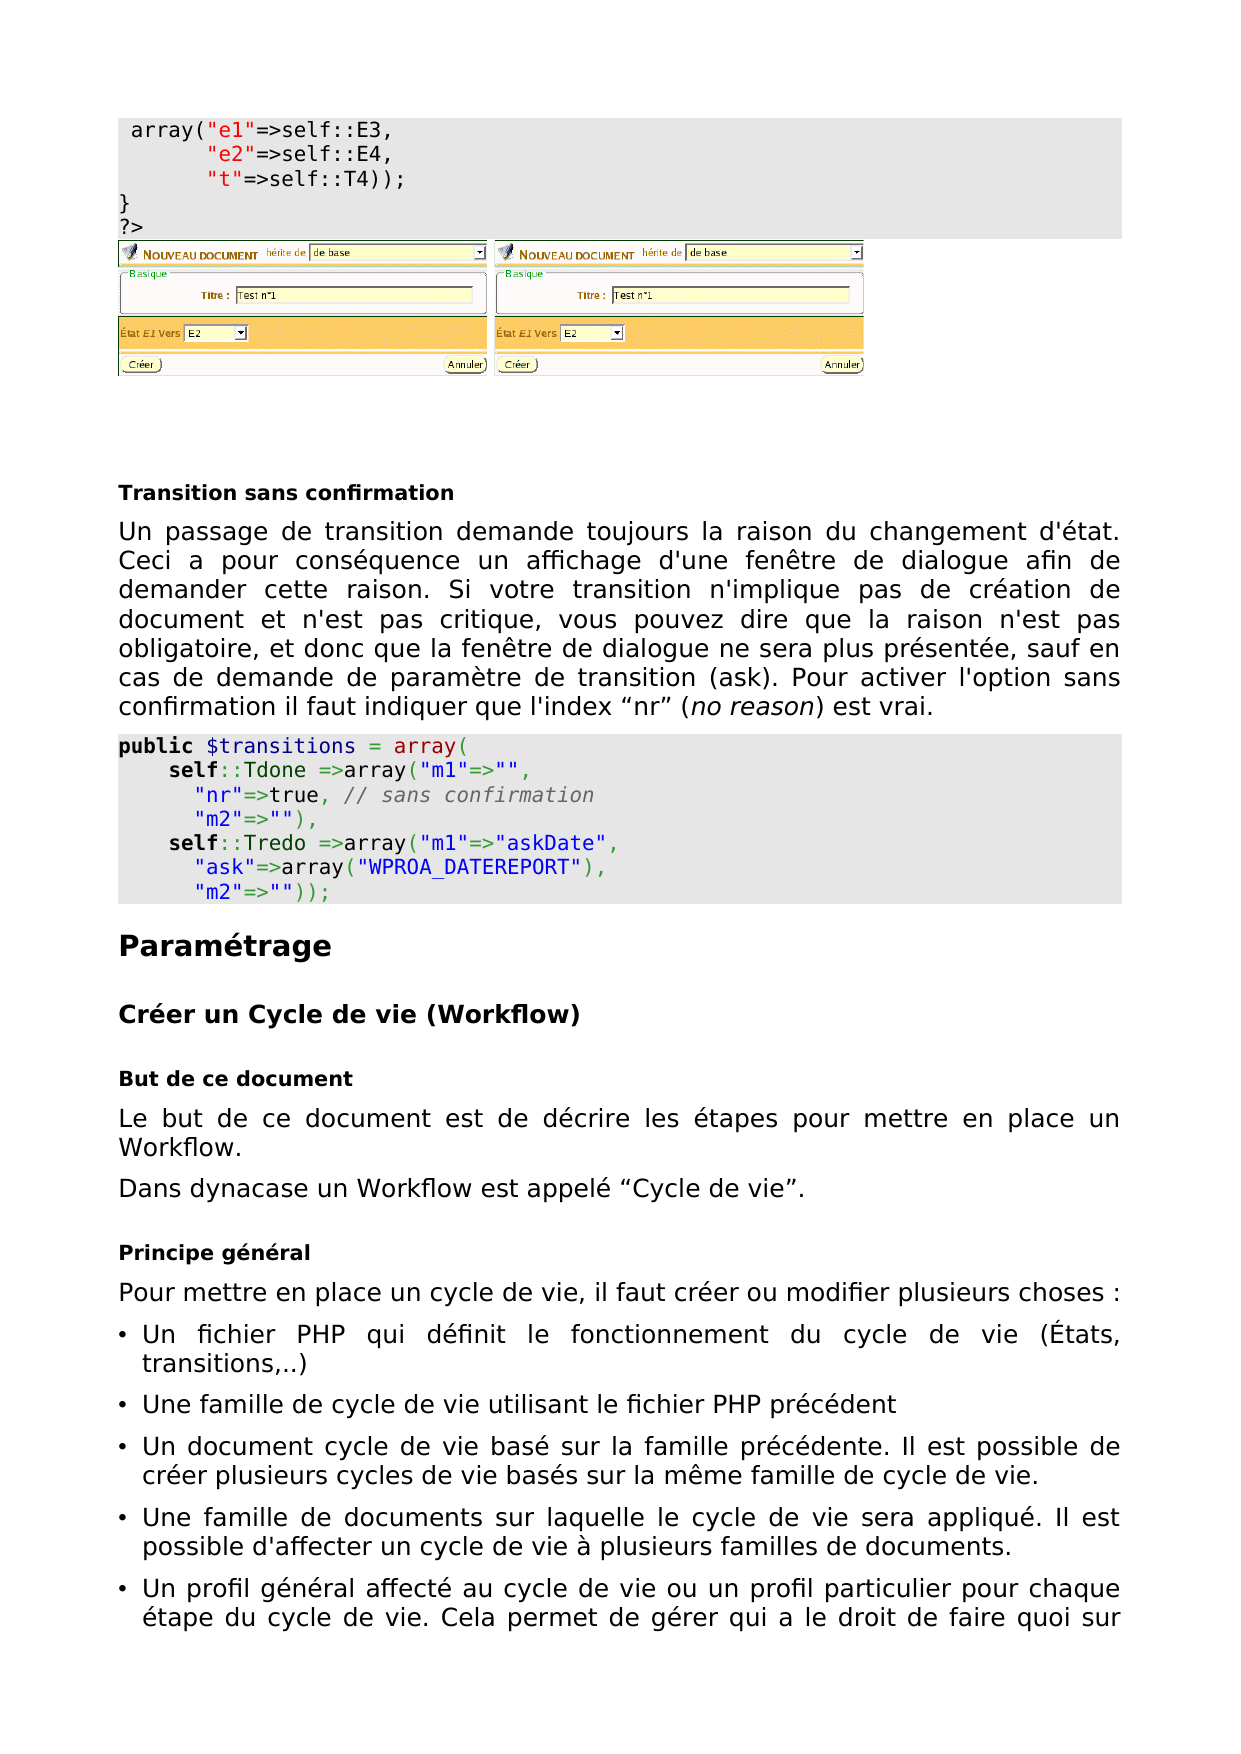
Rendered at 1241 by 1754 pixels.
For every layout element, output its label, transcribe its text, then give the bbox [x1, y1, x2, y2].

list Une famille de documents sur laquelle le cycle de vie sera appliqué. Il est possible d'affecter un cycle de vie à plusieurs familles de documents. [118, 1503, 1122, 1561]
text "e2"=>self::E4, [118, 142, 1122, 167]
picture [118, 239, 487, 376]
text public $transitions = array( [118, 734, 1122, 758]
text Dans dynacase un Workflow est appelé “Cycle de vie”. [118, 1175, 1122, 1204]
picture [494, 239, 864, 376]
text array("e1"=>self::E3, [118, 118, 1122, 142]
text "m2"=>"")); [118, 880, 1122, 904]
subtitle Créer un Cycle de vie (Workflow) [118, 1000, 1122, 1029]
list Un document cycle de vie basé sur la famille précédente. Il est possible de créer plusieurs cycles de vie basés sur la même famille de cycle de vie. [118, 1432, 1122, 1491]
subtitle Principe général [118, 1241, 1122, 1266]
subtitle Transition sans confirmation [118, 481, 1122, 505]
text ?> [118, 215, 1122, 239]
text Pour mettre en place un cycle de vie, il faut créer ou modifier plusieurs choses : [118, 1278, 1122, 1307]
text self::Tdone =>array("m1"=>"", [118, 758, 1122, 783]
list Un profil général affecté au cycle de vie ou un profil particulier pour chaque étape du cycle de vie. Cela permet de gérer qui a le droit de faire quoi sur [118, 1574, 1122, 1632]
text } [118, 191, 1122, 215]
text Un passage de transition demande toujours la raison du changement d'état. Ceci a pour conséquence un affichage d'une fenêtre de dialogue afin de demander cette raison. Si votre transition n'implique pas de création de document et n'est pas critique, vous pouvez dire que la raison n'est pas obligatoire, et donc que la fenêtre de dialogue ne sera plus présentée, sauf en cas de demande de paramètre de transition (ask). Pour activer l'option sans confirmation il faut indiquer que l'index “nr” (no reason) est vrai. [118, 517, 1122, 722]
subtitle Paramétrage [118, 929, 1122, 963]
text "m2"=>""), [118, 807, 1122, 831]
list Une famille de cycle de vie utilisant le fichier PHP précédent [118, 1391, 1122, 1420]
text "ask"=>array("WPROA_DATEREPORT"), [118, 855, 1122, 880]
subtitle But de ce document [118, 1067, 1122, 1091]
text "t"=>self::T4)); [118, 167, 1122, 191]
text Le but de ce document est de décrire les étapes pour mettre en place un Workflow. [118, 1104, 1122, 1162]
text self::Tredo =>array("m1"=>"askDate", [118, 831, 1122, 855]
text "nr"=>true, // sans confirmation [118, 783, 1122, 807]
list Un fichier PHP qui définit le fonctionnement du cycle de vie (États, transitions,..) [118, 1320, 1122, 1378]
